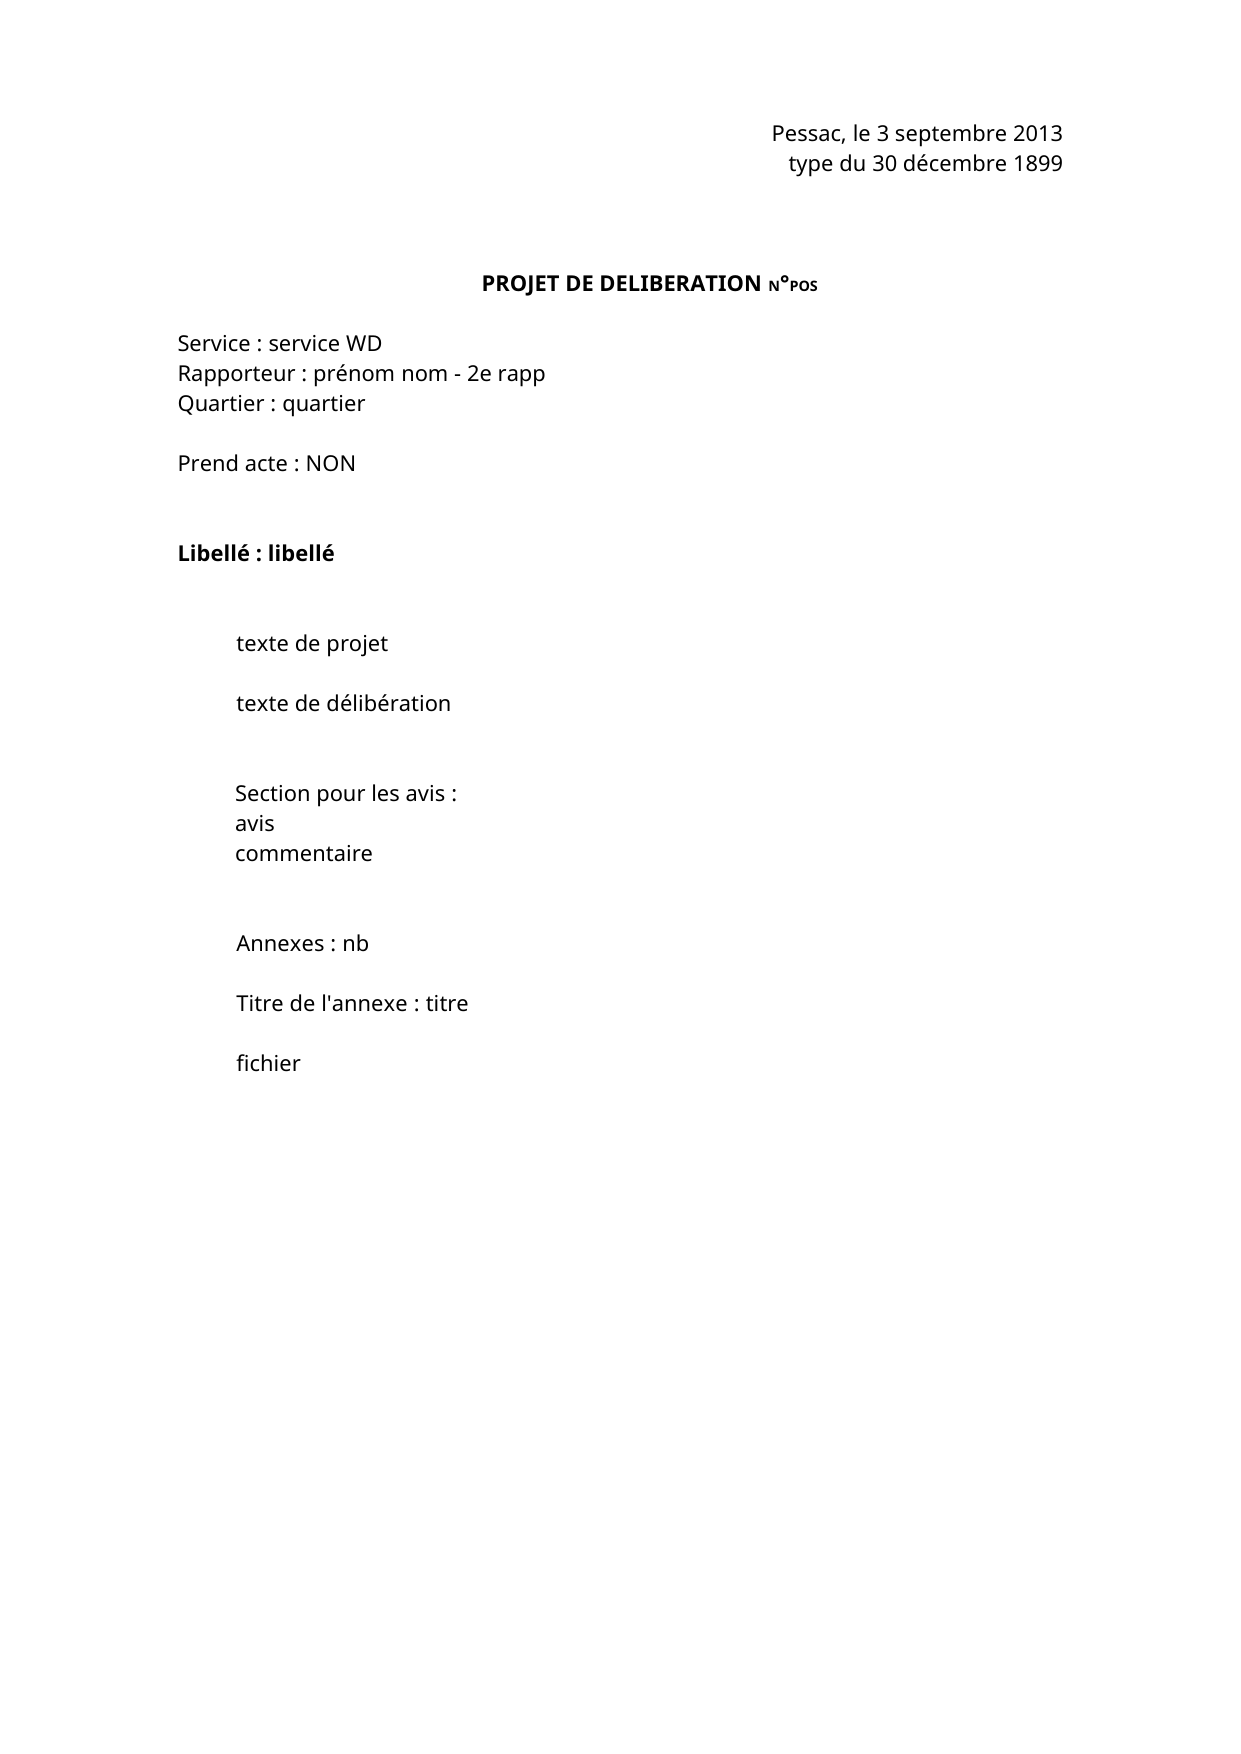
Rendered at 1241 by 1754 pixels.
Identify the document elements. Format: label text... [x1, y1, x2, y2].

text Service : service WD [177, 328, 1063, 358]
text texte de délibération [177, 688, 1063, 718]
text Pessac, le 3 septembre 2013 [177, 118, 1063, 148]
text PROJET DE DELIBERATION n°pos [177, 268, 1063, 298]
text Prend acte : NON [177, 448, 1063, 478]
text Rapporteur : prénom nom - 2e rapp [177, 358, 1063, 388]
text Annexes : nb [177, 928, 1063, 958]
text Libellé : libellé [177, 538, 1063, 568]
text texte de projet [177, 628, 1063, 658]
text Quartier : quartier [177, 388, 1063, 418]
text fichier [177, 1048, 1063, 1078]
text avis [177, 808, 1063, 838]
text type du 30 décembre 1899 [177, 148, 1063, 178]
text Section pour les avis : [177, 778, 1063, 808]
text commentaire [177, 838, 1063, 868]
text Titre de l'annexe : titre [177, 988, 1063, 1018]
